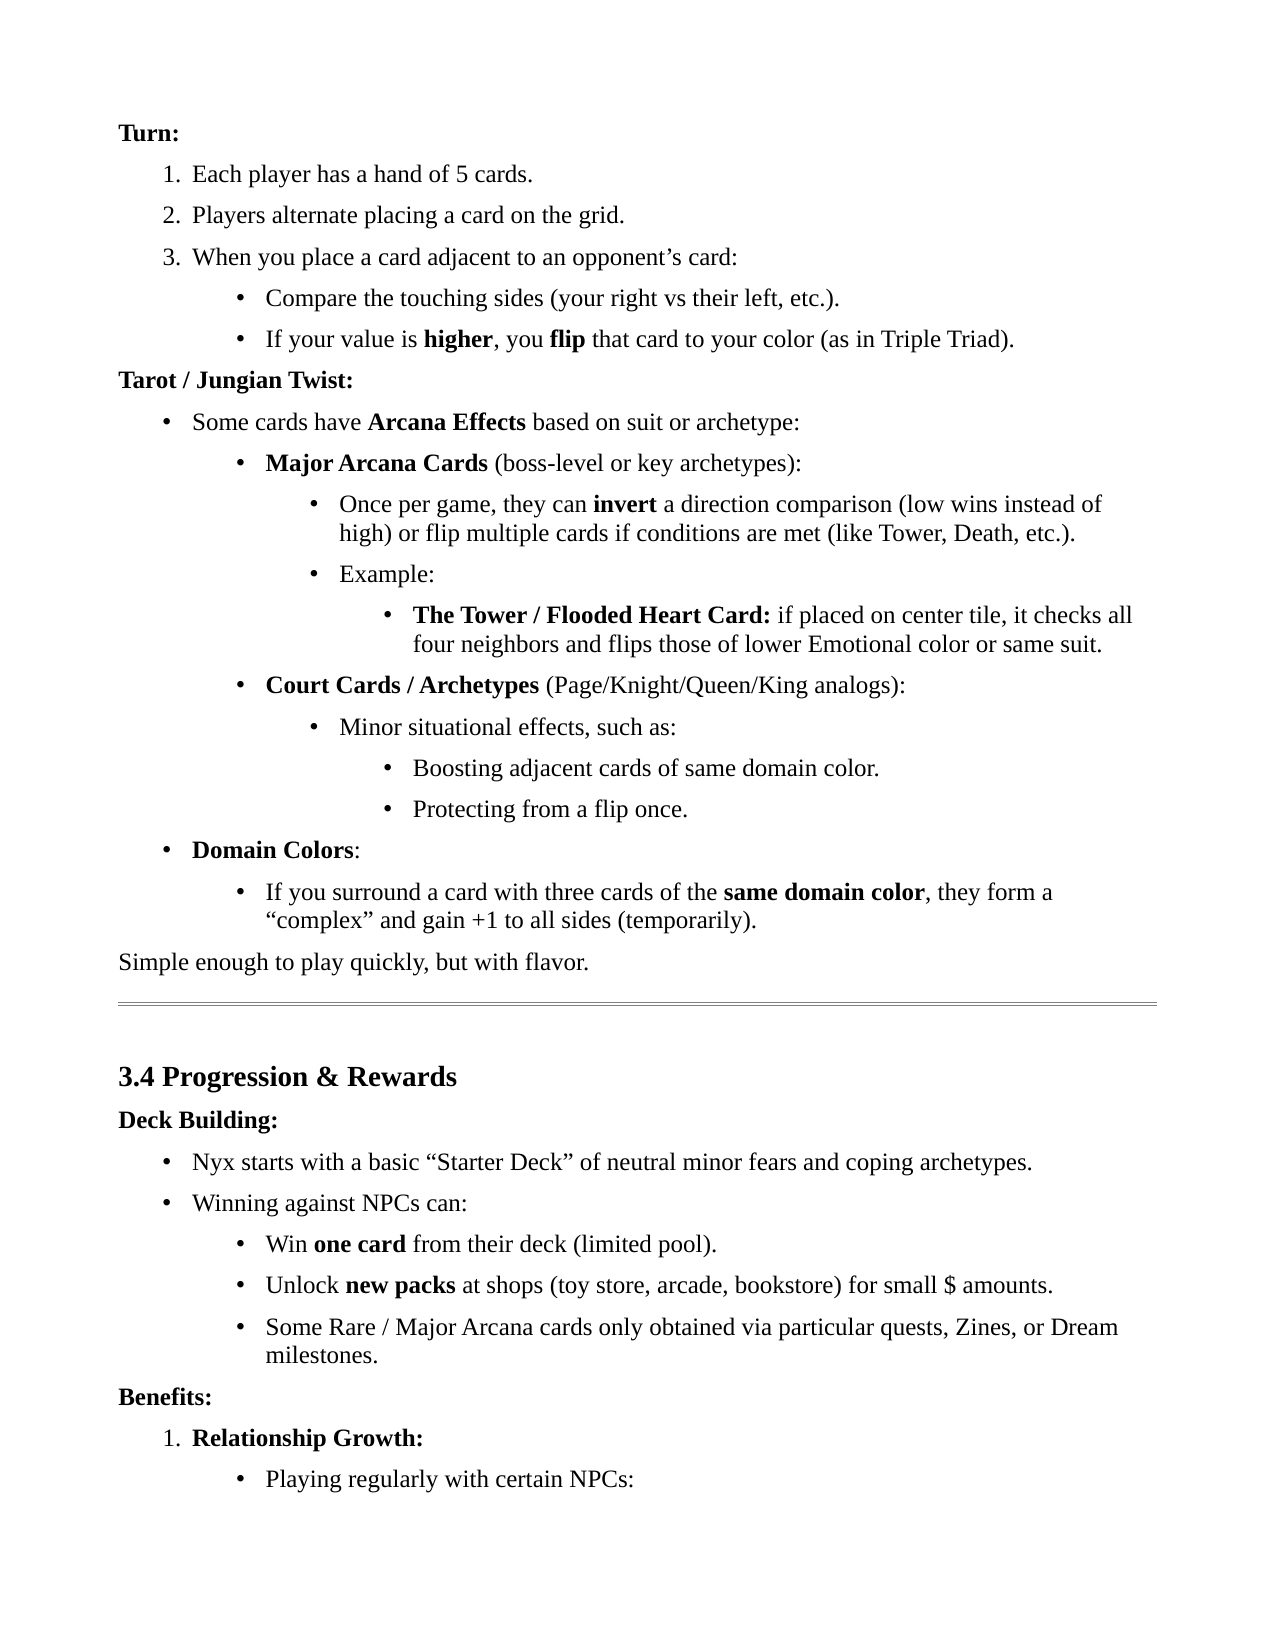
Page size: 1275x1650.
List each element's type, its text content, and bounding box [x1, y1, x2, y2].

list Boosting adjacent cards of same domain color. [383, 753, 1157, 782]
text Simple enough to play quickly, but with flavor. [118, 947, 1157, 976]
list Playing regularly with certain NPCs: [236, 1464, 1157, 1493]
list Winning against NPCs can: [162, 1188, 1157, 1217]
list Each player has a hand of 5 cards. [162, 159, 1157, 188]
list Some Rare / Major Arcana cards only obtained via particular quests, Zines, or Dream milestones. [236, 1312, 1157, 1369]
list Court Cards / Archetypes (Page/Knight/Queen/King analogs): [236, 671, 1157, 699]
text Benefits: [118, 1382, 1157, 1410]
list Unlock new packs at shops (toy store, arcade, bookstore) for small $ amounts. [236, 1270, 1157, 1299]
list Nyx starts with a basic “Starter Deck” of neutral minor fears and coping archetypes. [162, 1147, 1157, 1175]
list Players alternate placing a card on the grid. [162, 201, 1157, 229]
list Compare the touching sides (your right vs their left, etc.). [236, 283, 1157, 312]
text Turn: [118, 118, 1157, 147]
list Minor situational effects, such as: [309, 712, 1157, 741]
list Win one card from their deck (limited pool). [236, 1229, 1157, 1258]
list Some cards have Arcana Effects based on suit or archetype: [162, 407, 1157, 436]
text Deck Building: [118, 1105, 1157, 1134]
list When you place a card adjacent to an opponent’s card: [162, 242, 1157, 271]
subtitle 3.4 Progression & Rewards [118, 1059, 1157, 1093]
list Major Arcana Cards (boss-level or key archetypes): [236, 448, 1157, 477]
list Protecting from a flip once. [383, 794, 1157, 823]
list Example: [309, 559, 1157, 588]
list Domain Colors: [162, 836, 1157, 864]
list The Tower / Flooded Heart Card: if placed on center tile, it checks all four neighbors and flips those of lower Emotional color or same suit. [383, 601, 1157, 658]
text Tarot / Jungian Twist: [118, 366, 1157, 394]
list Once per game, they can invert a direction comparison (low wins instead of high) or flip multiple cards if conditions are met (like Tower, Death, etc.). [309, 489, 1157, 547]
list If you surround a card with three cards of the same domain color, they form a “complex” and gain +1 to all sides (temporarily). [236, 877, 1157, 934]
list If your value is higher, you flip that card to your color (as in Triple Triad). [236, 324, 1157, 353]
list Relationship Growth: [162, 1423, 1157, 1452]
